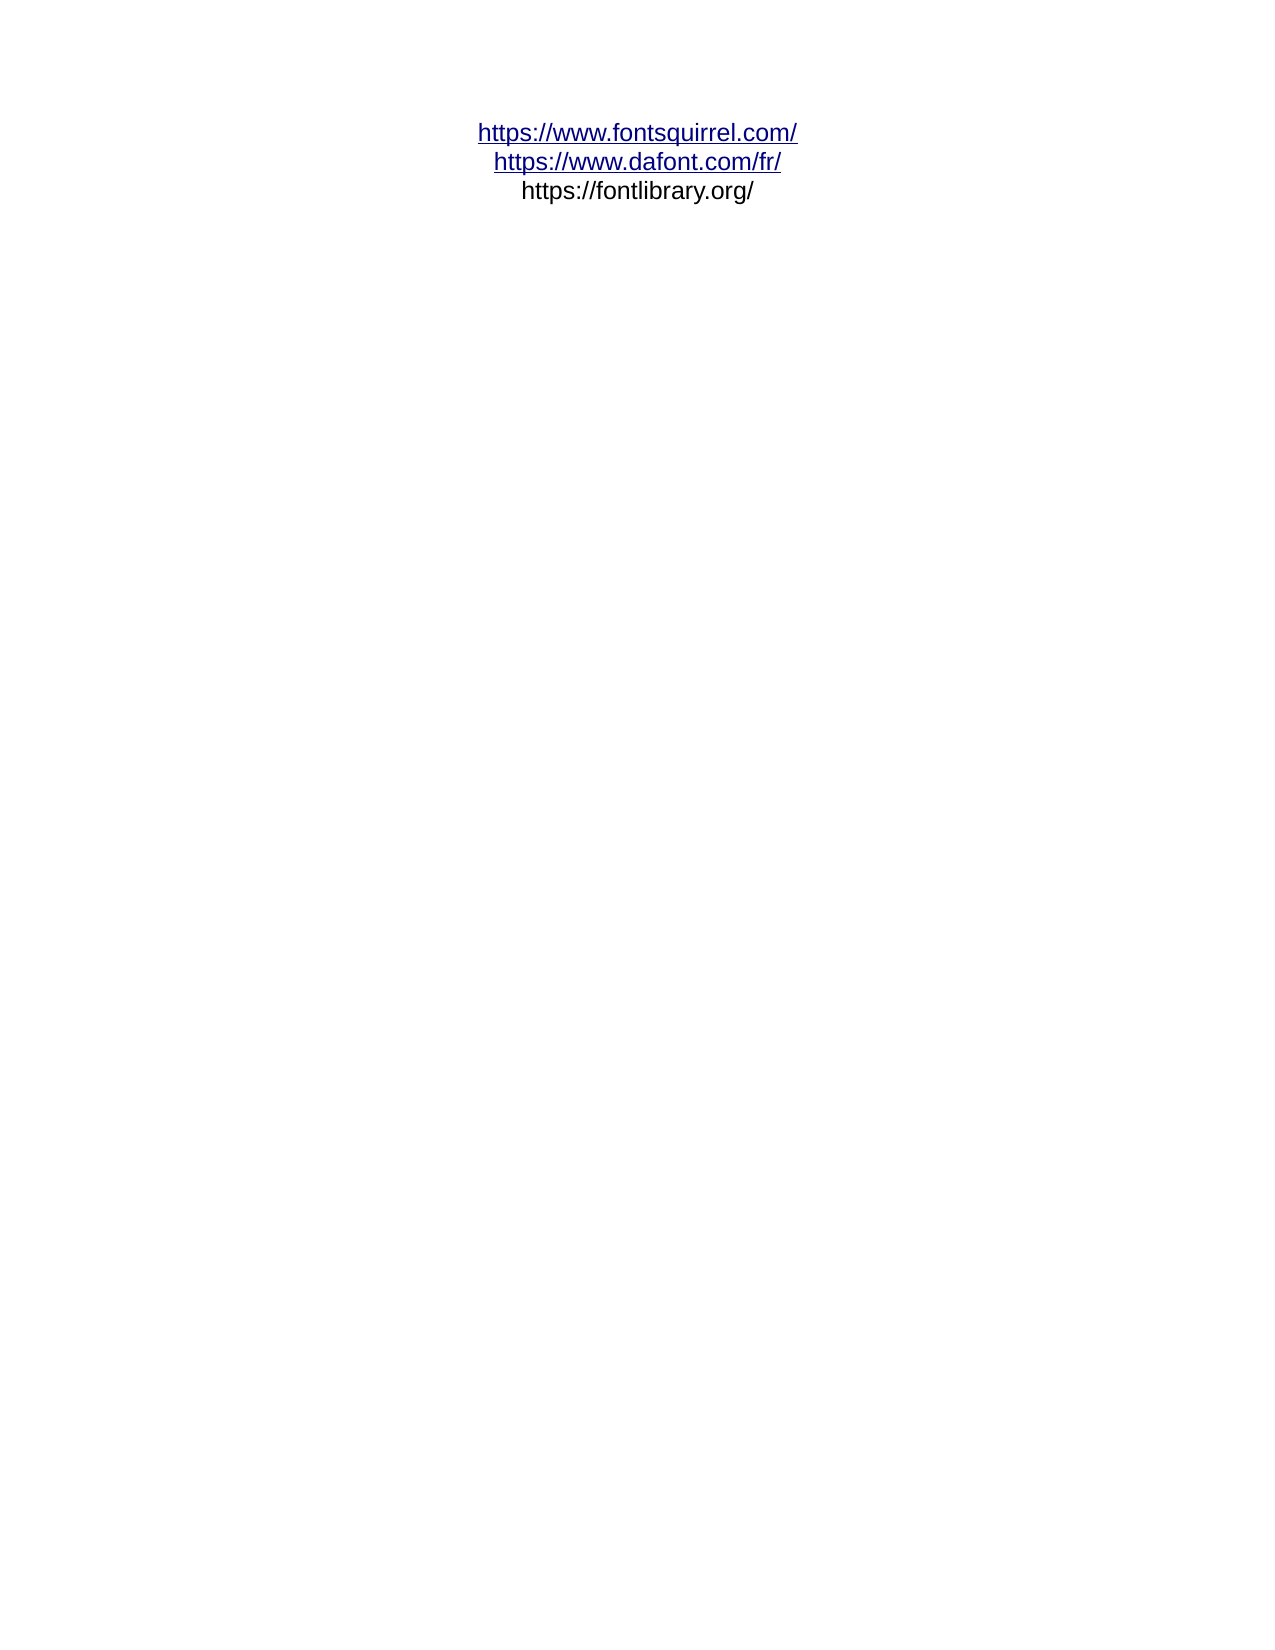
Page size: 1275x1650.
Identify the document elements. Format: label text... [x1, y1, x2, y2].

text https://fontlibrary.org/ [118, 176, 1157, 204]
text https://www.dafont.com/fr/ [118, 147, 1157, 176]
text https://www.fontsquirrel.com/ [118, 118, 1157, 147]
